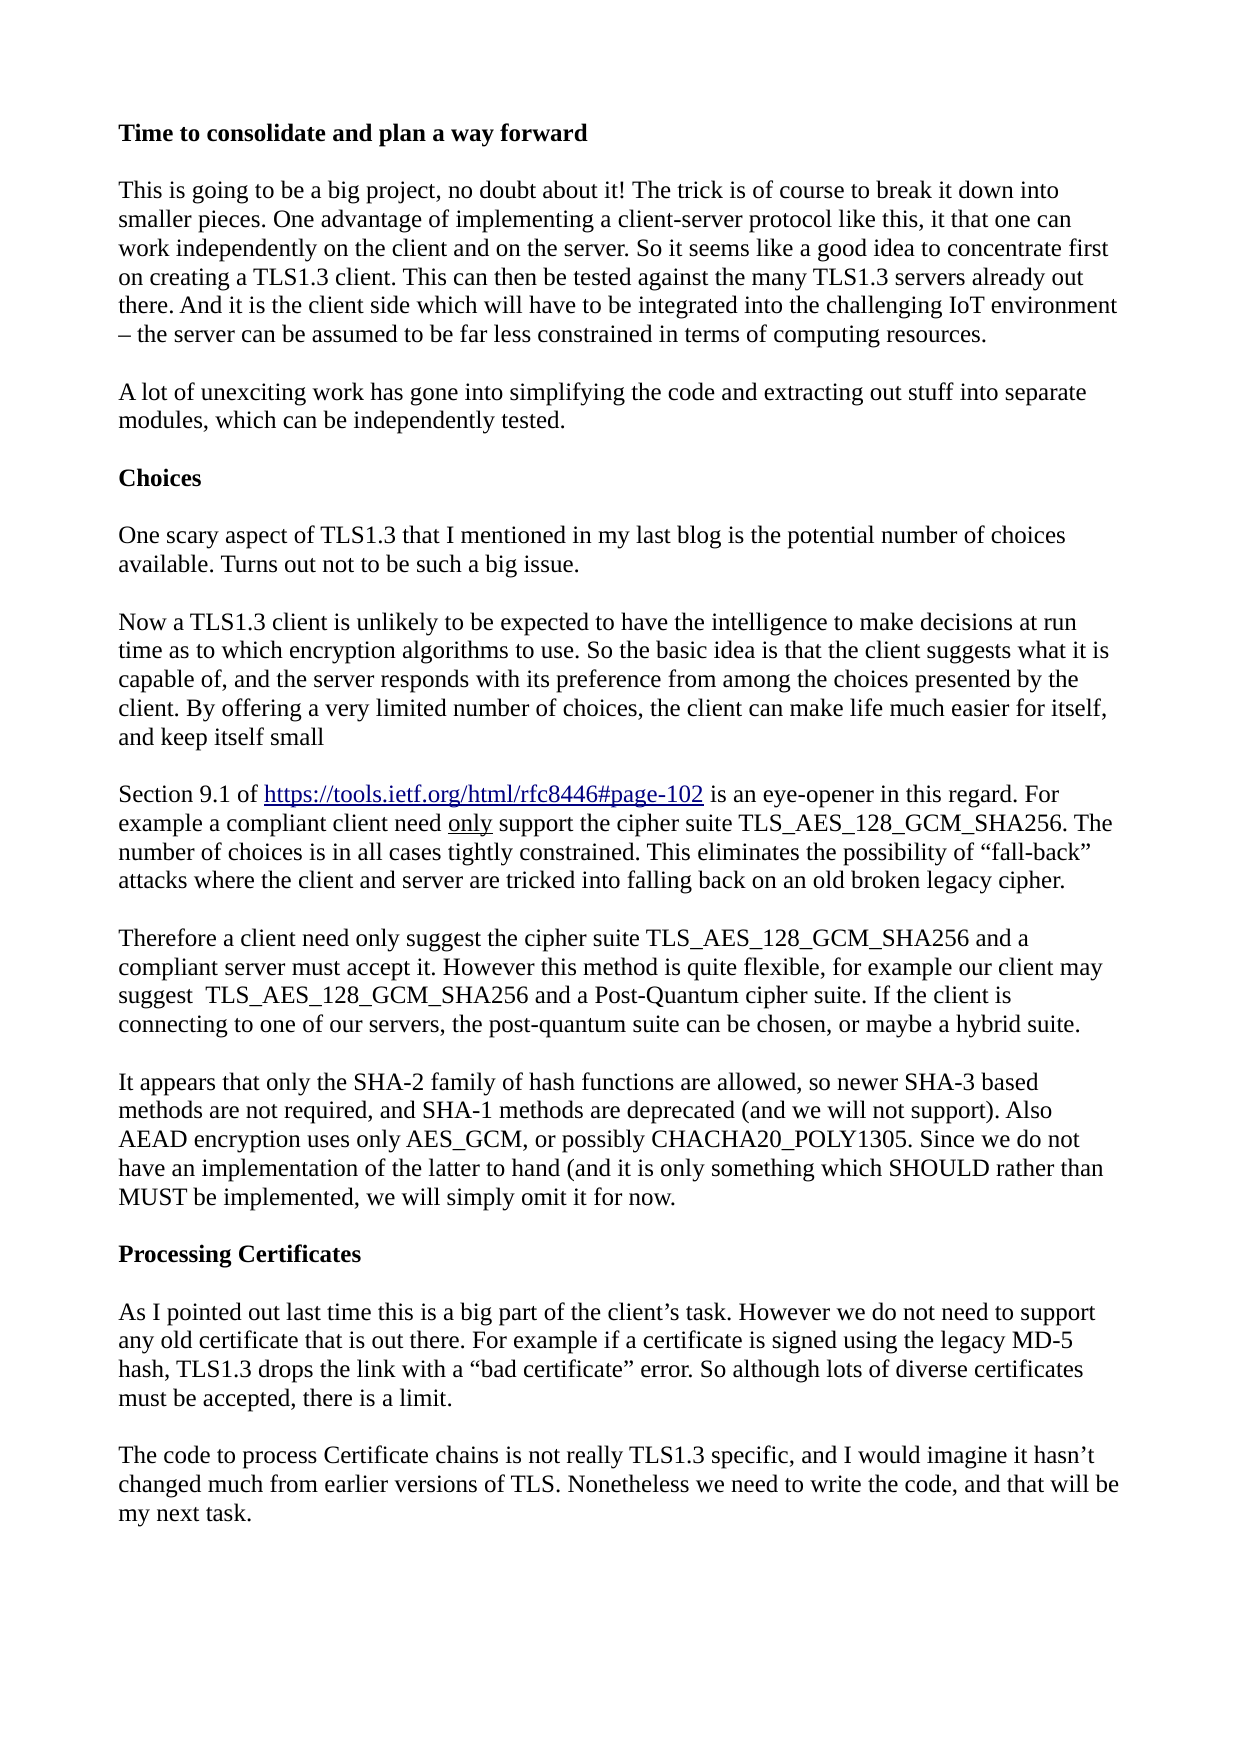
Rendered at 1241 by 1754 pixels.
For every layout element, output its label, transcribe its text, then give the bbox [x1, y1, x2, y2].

text Therefore a client need only suggest the cipher suite TLS_AES_128_GCM_SHA256 and a compliant server must accept it. However this method is quite flexible, for example our client may suggest TLS_AES_128_GCM_SHA256 and a Post-Quantum cipher suite. If the client is connecting to one of our servers, the post-quantum suite can be chosen, or maybe a hybrid suite. [118, 923, 1122, 1038]
text Choices [118, 463, 1122, 492]
text The code to process Certificate chains is not really TLS1.3 specific, and I would imagine it hasn’t changed much from earlier versions of TLS. Nonetheless we need to write the code, and that will be my next task. [118, 1441, 1122, 1527]
text Section 9.1 of https://tools.ietf.org/html/rfc8446#page-102 is an eye-opener in this regard. For example a compliant client need only support the cipher suite TLS_AES_128_GCM_SHA256. The number of choices is in all cases tightly constrained. This eliminates the possibility of “fall-back” attacks where the client and server are tricked into falling back on an old broken legacy cipher. [118, 779, 1122, 894]
text It appears that only the SHA-2 family of hash functions are allowed, so newer SHA-3 based methods are not required, and SHA-1 methods are deprecated (and we will not support). Also AEAD encryption uses only AES_GCM, or possibly CHACHA20_POLY1305. Since we do not have an implementation of the latter to hand (and it is only something which SHOULD rather than MUST be implemented, we will simply omit it for now. [118, 1067, 1122, 1211]
text This is going to be a big project, no doubt about it! The trick is of course to break it down into smaller pieces. One advantage of implementing a client-server protocol like this, it that one can work independently on the client and on the server. So it seems like a good idea to concentrate first on creating a TLS1.3 client. This can then be tested against the many TLS1.3 servers already out there. And it is the client side which will have to be integrated into the challenging IoT environment – the server can be assumed to be far less constrained in terms of computing resources. [118, 176, 1122, 348]
text Processing Certificates [118, 1239, 1122, 1268]
text A lot of unexciting work has gone into simplifying the code and extracting out stuff into separate modules, which can be independently tested. [118, 377, 1122, 434]
text As I pointed out last time this is a big part of the client’s task. However we do not need to support any old certificate that is out there. For example if a certificate is signed using the legacy MD-5 hash, TLS1.3 drops the link with a “bad certificate” error. So although lots of diverse certificates must be accepted, there is a limit. [118, 1297, 1122, 1412]
text Time to consolidate and plan a way forward [118, 118, 1122, 147]
text One scary aspect of TLS1.3 that I mentioned in my last blog is the potential number of choices available. Turns out not to be such a big issue. [118, 521, 1122, 578]
text Now a TLS1.3 client is unlikely to be expected to have the intelligence to make decisions at run time as to which encryption algorithms to use. So the basic idea is that the client suggests what it is capable of, and the server responds with its preference from among the choices presented by the client. By offering a very limited number of choices, the client can make life much easier for itself, and keep itself small [118, 607, 1122, 751]
